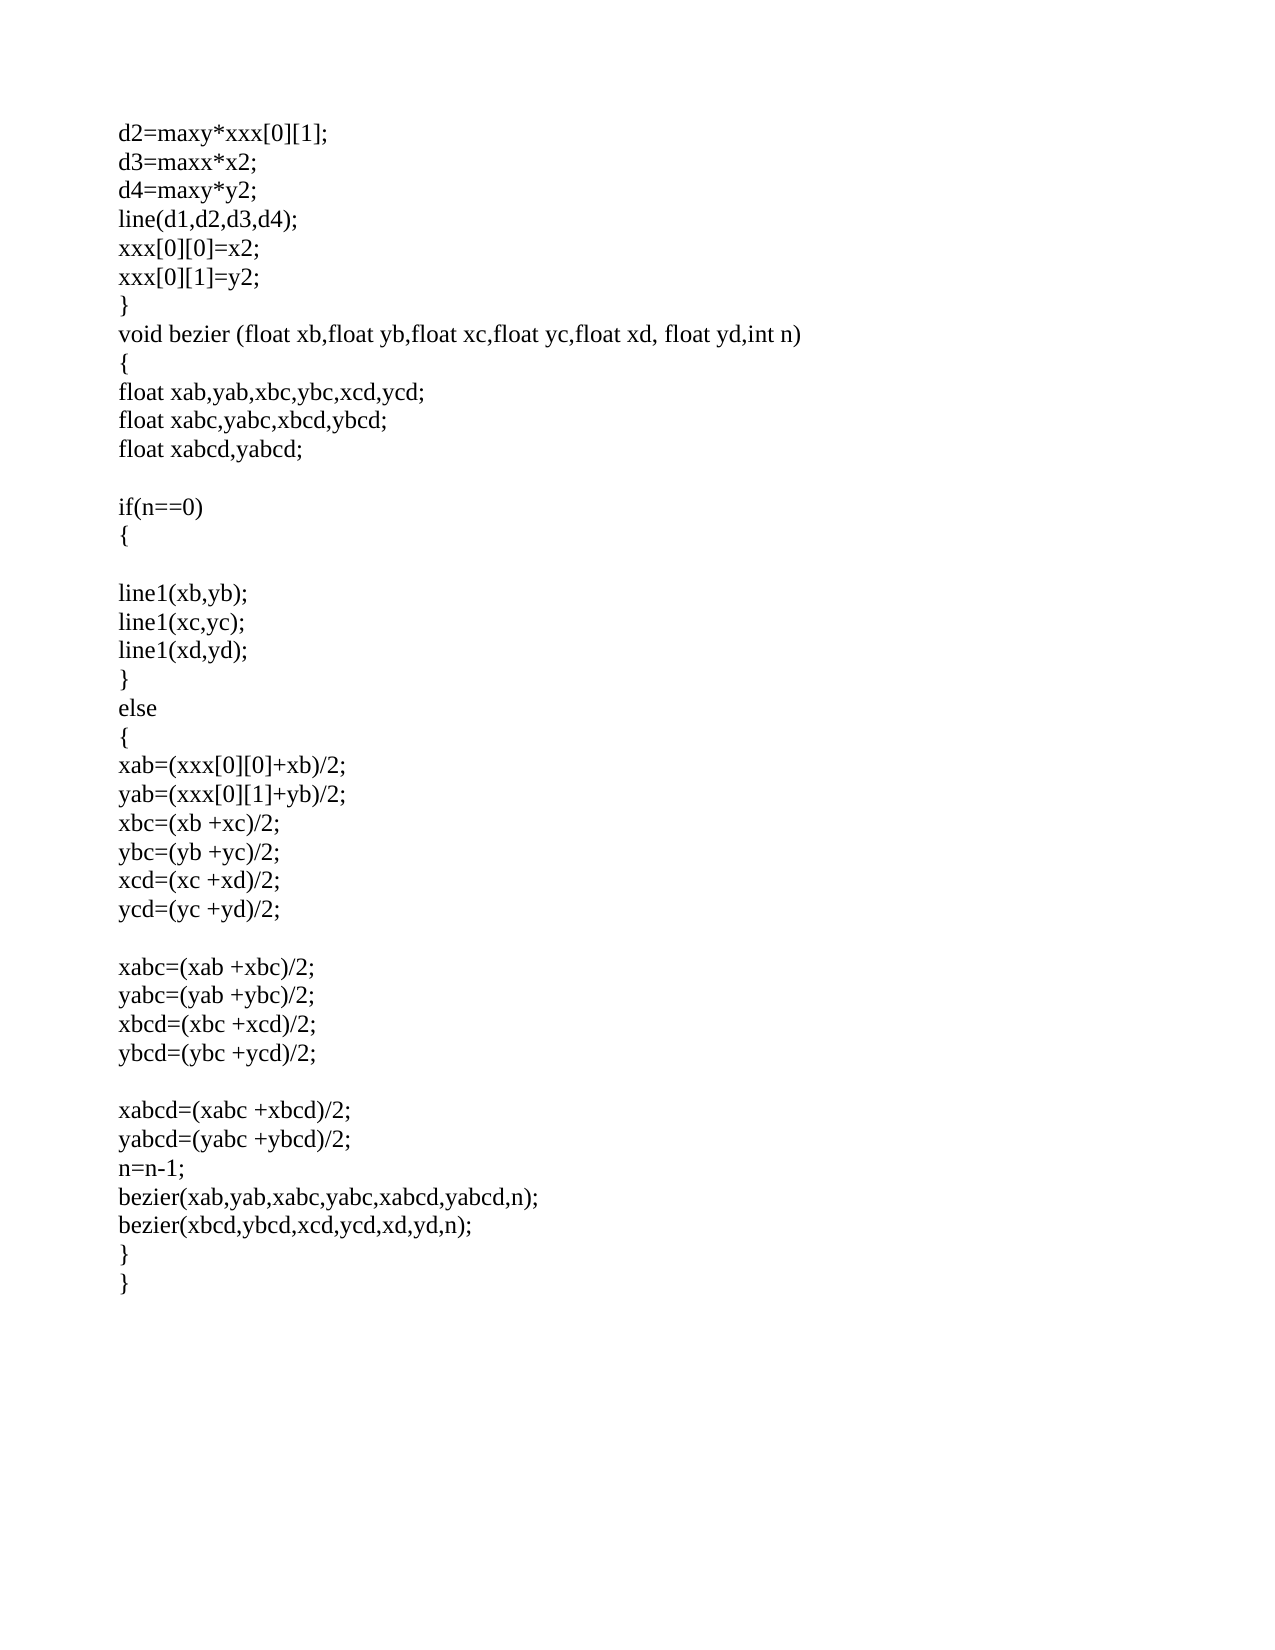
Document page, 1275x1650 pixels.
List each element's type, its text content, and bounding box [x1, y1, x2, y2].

text { [118, 348, 1157, 377]
text n=n-1; [118, 1153, 1157, 1182]
text } [118, 1239, 1157, 1268]
text } [118, 1268, 1157, 1297]
text xabc=(xab +xbc)/2; [118, 952, 1157, 981]
text { [118, 521, 1157, 549]
text xabcd=(xabc +xbcd)/2; [118, 1096, 1157, 1124]
text ybcd=(ybc +ycd)/2; [118, 1038, 1157, 1067]
text void bezier (float xb,float yb,float xc,float yc,float xd, float yd,int n) [118, 319, 1157, 348]
text bezier(xab,yab,xabc,yabc,xabcd,yabcd,n); [118, 1182, 1157, 1211]
text bezier(xbcd,ybcd,xcd,ycd,xd,yd,n); [118, 1211, 1157, 1239]
text else [118, 693, 1157, 722]
text xbc=(xb +xc)/2; [118, 808, 1157, 837]
text ycd=(yc +yd)/2; [118, 894, 1157, 923]
text yab=(xxx[0][1]+yb)/2; [118, 779, 1157, 808]
text xxx[0][1]=y2; [118, 262, 1157, 291]
text float xab,yab,xbc,ybc,xcd,ycd; [118, 377, 1157, 406]
text yabcd=(yabc +ybcd)/2; [118, 1124, 1157, 1153]
text d4=maxy*y2; [118, 176, 1157, 204]
text ybc=(yb +yc)/2; [118, 837, 1157, 866]
text { [118, 722, 1157, 751]
text } [118, 664, 1157, 693]
text line1(xd,yd); [118, 636, 1157, 664]
text float xabc,yabc,xbcd,ybcd; [118, 406, 1157, 434]
text xxx[0][0]=x2; [118, 233, 1157, 262]
text d3=maxx*x2; [118, 147, 1157, 176]
text line1(xc,yc); [118, 607, 1157, 636]
text } [118, 291, 1157, 319]
text line1(xb,yb); [118, 578, 1157, 607]
text line(d1,d2,d3,d4); [118, 204, 1157, 233]
text xcd=(xc +xd)/2; [118, 866, 1157, 894]
text yabc=(yab +ybc)/2; [118, 981, 1157, 1009]
text xab=(xxx[0][0]+xb)/2; [118, 751, 1157, 779]
text xbcd=(xbc +xcd)/2; [118, 1009, 1157, 1038]
text if(n==0) [118, 492, 1157, 521]
text float xabcd,yabcd; [118, 434, 1157, 463]
text d2=maxy*xxx[0][1]; [118, 118, 1157, 147]
